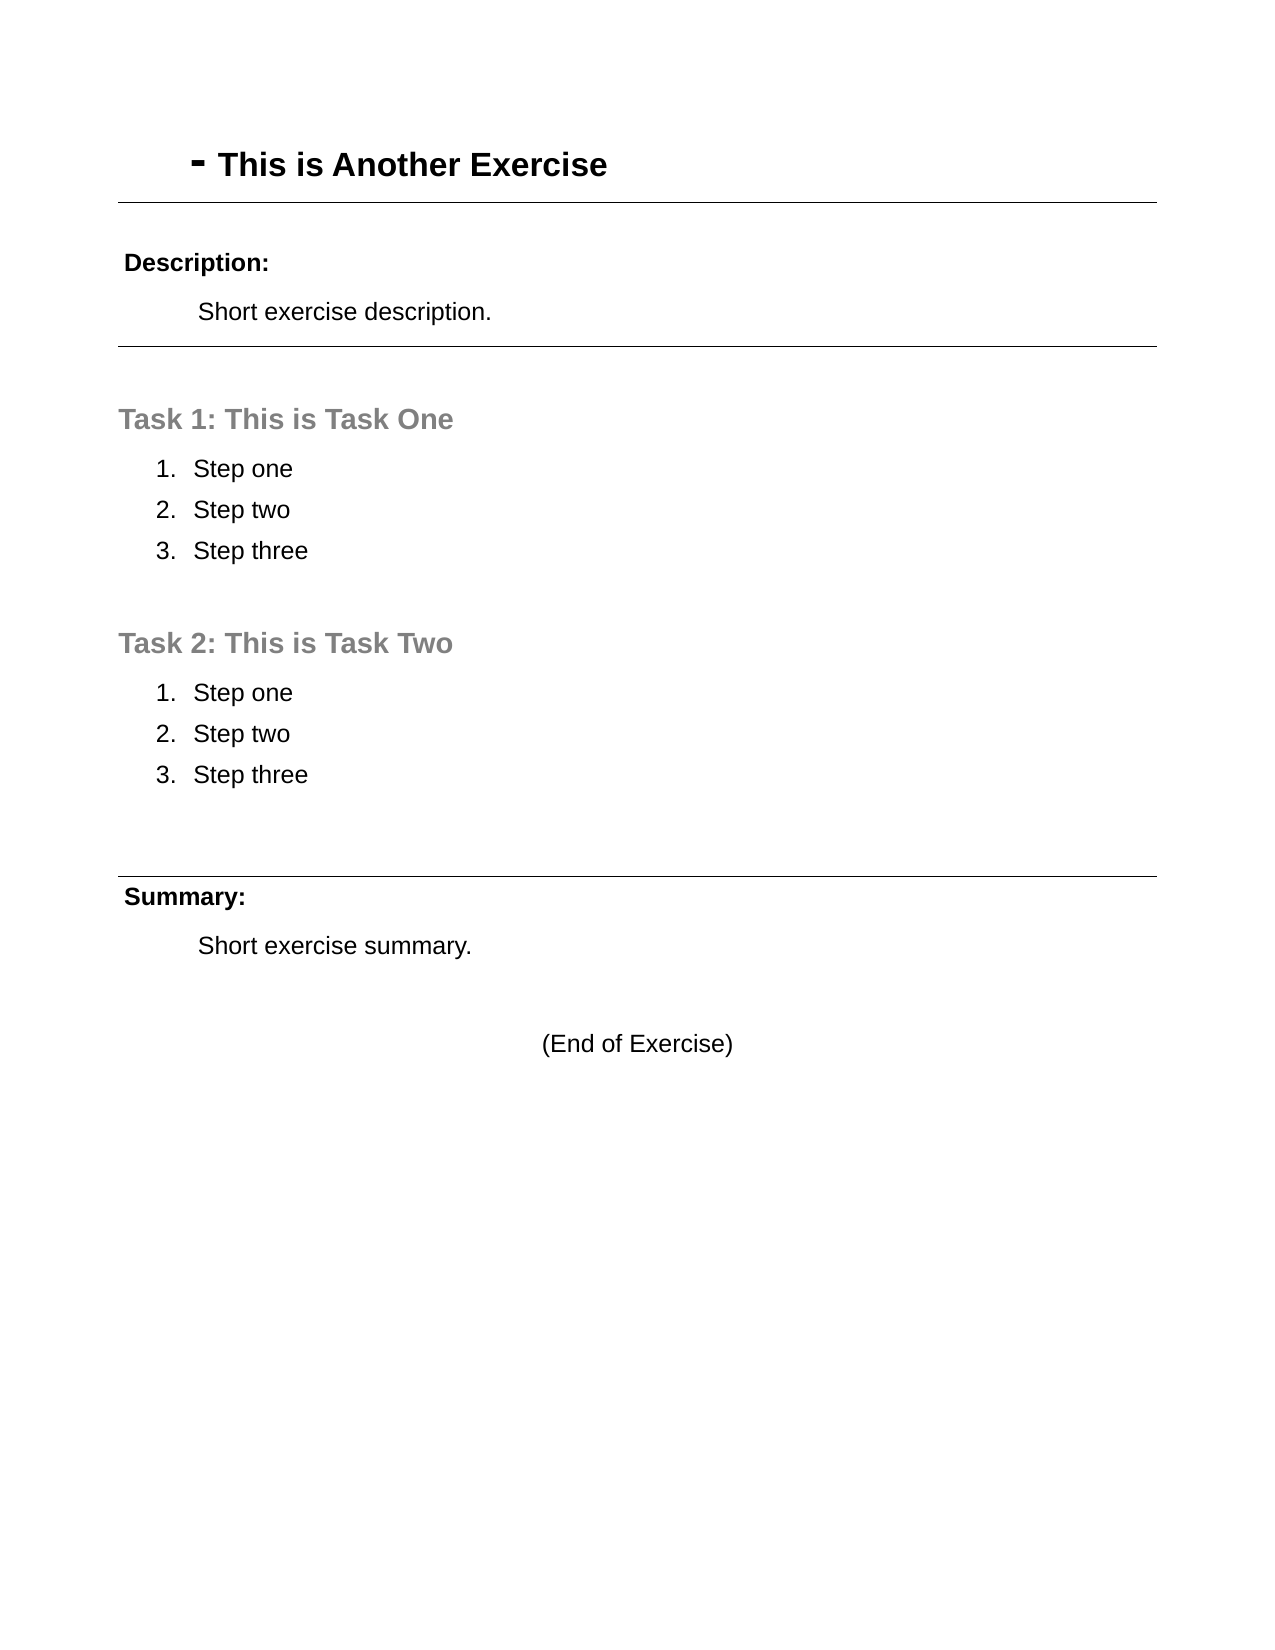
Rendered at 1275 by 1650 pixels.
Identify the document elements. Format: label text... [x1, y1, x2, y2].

table_header This is Another Exercise [212, 118, 1157, 202]
list Step one [156, 454, 1157, 483]
table_header Description: Short exercise description. [118, 243, 1157, 346]
subtitle Task 1: This is Task One [118, 402, 1157, 435]
table_header Summary: Short exercise summary. [118, 877, 1157, 980]
text (End of Exercise) [118, 1029, 1157, 1058]
table_header - [118, 118, 212, 202]
list Step three [156, 759, 1157, 788]
list Step three [156, 536, 1157, 564]
list Step two [156, 495, 1157, 523]
list Step two [156, 719, 1157, 747]
list Step one [156, 678, 1157, 707]
subtitle Task 2: This is Task Two [118, 626, 1157, 659]
